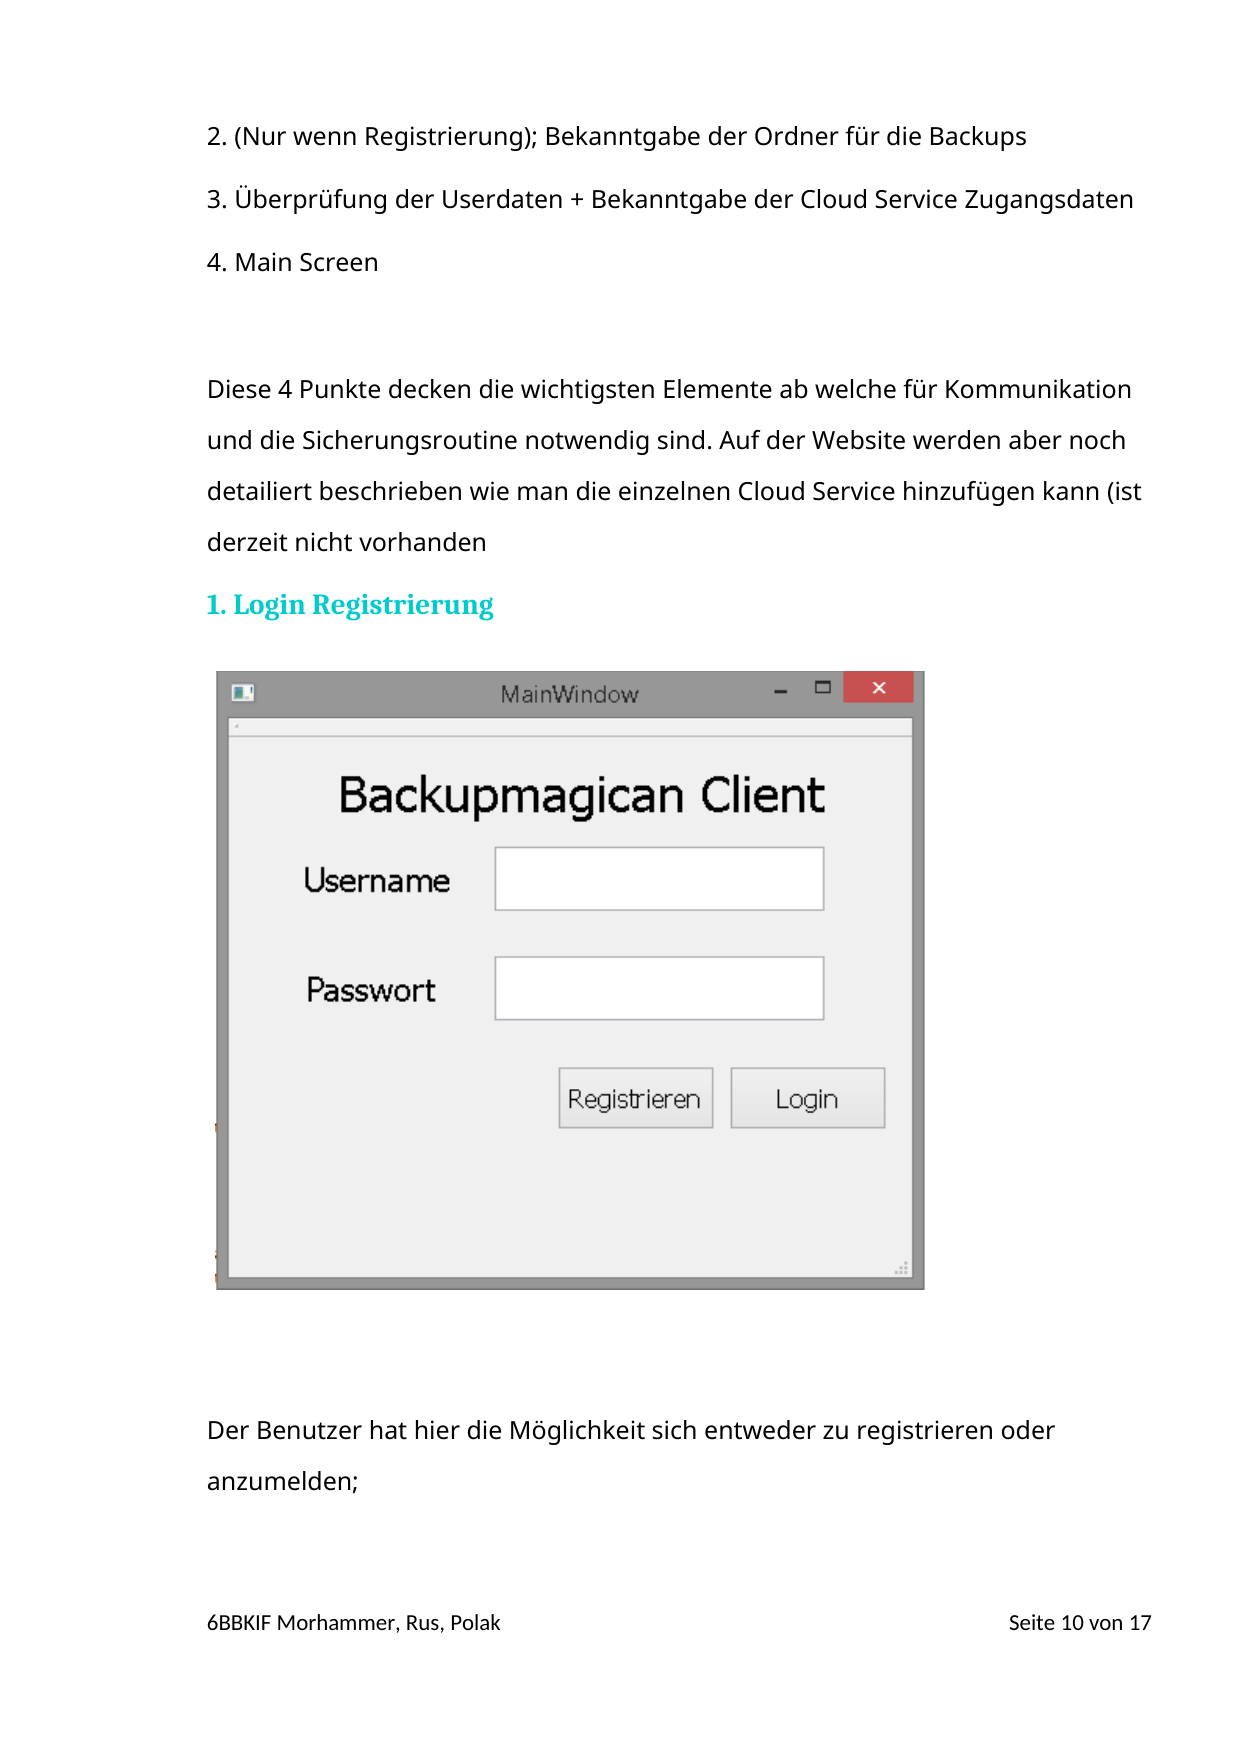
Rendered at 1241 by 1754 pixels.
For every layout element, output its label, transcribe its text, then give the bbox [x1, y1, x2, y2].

text 2. (Nur wenn Registrierung); Bekanntgabe der Ordner für die Backups [207, 118, 1152, 152]
picture [215, 671, 928, 1290]
text Diese 4 Punkte decken die wichtigsten Elemente ab welche für Kommunikation und die Sicherungsroutine notwendig sind. Auf der Website werden aber noch detailiert beschrieben wie man die einzelnen Cloud Service hinzufügen kann (ist derzeit nicht vorhanden [207, 372, 1152, 559]
text Der Benutzer hat hier die Möglichkeit sich entweder zu registrieren oder anzumelden; [207, 1412, 1152, 1548]
text 1. Login Registrierung [207, 588, 1152, 622]
text 4. Main Screen [207, 245, 1152, 279]
text 3. Überprüfung der Userdaten + Bekanntgabe der Cloud Service Zugangsdaten [207, 182, 1152, 216]
